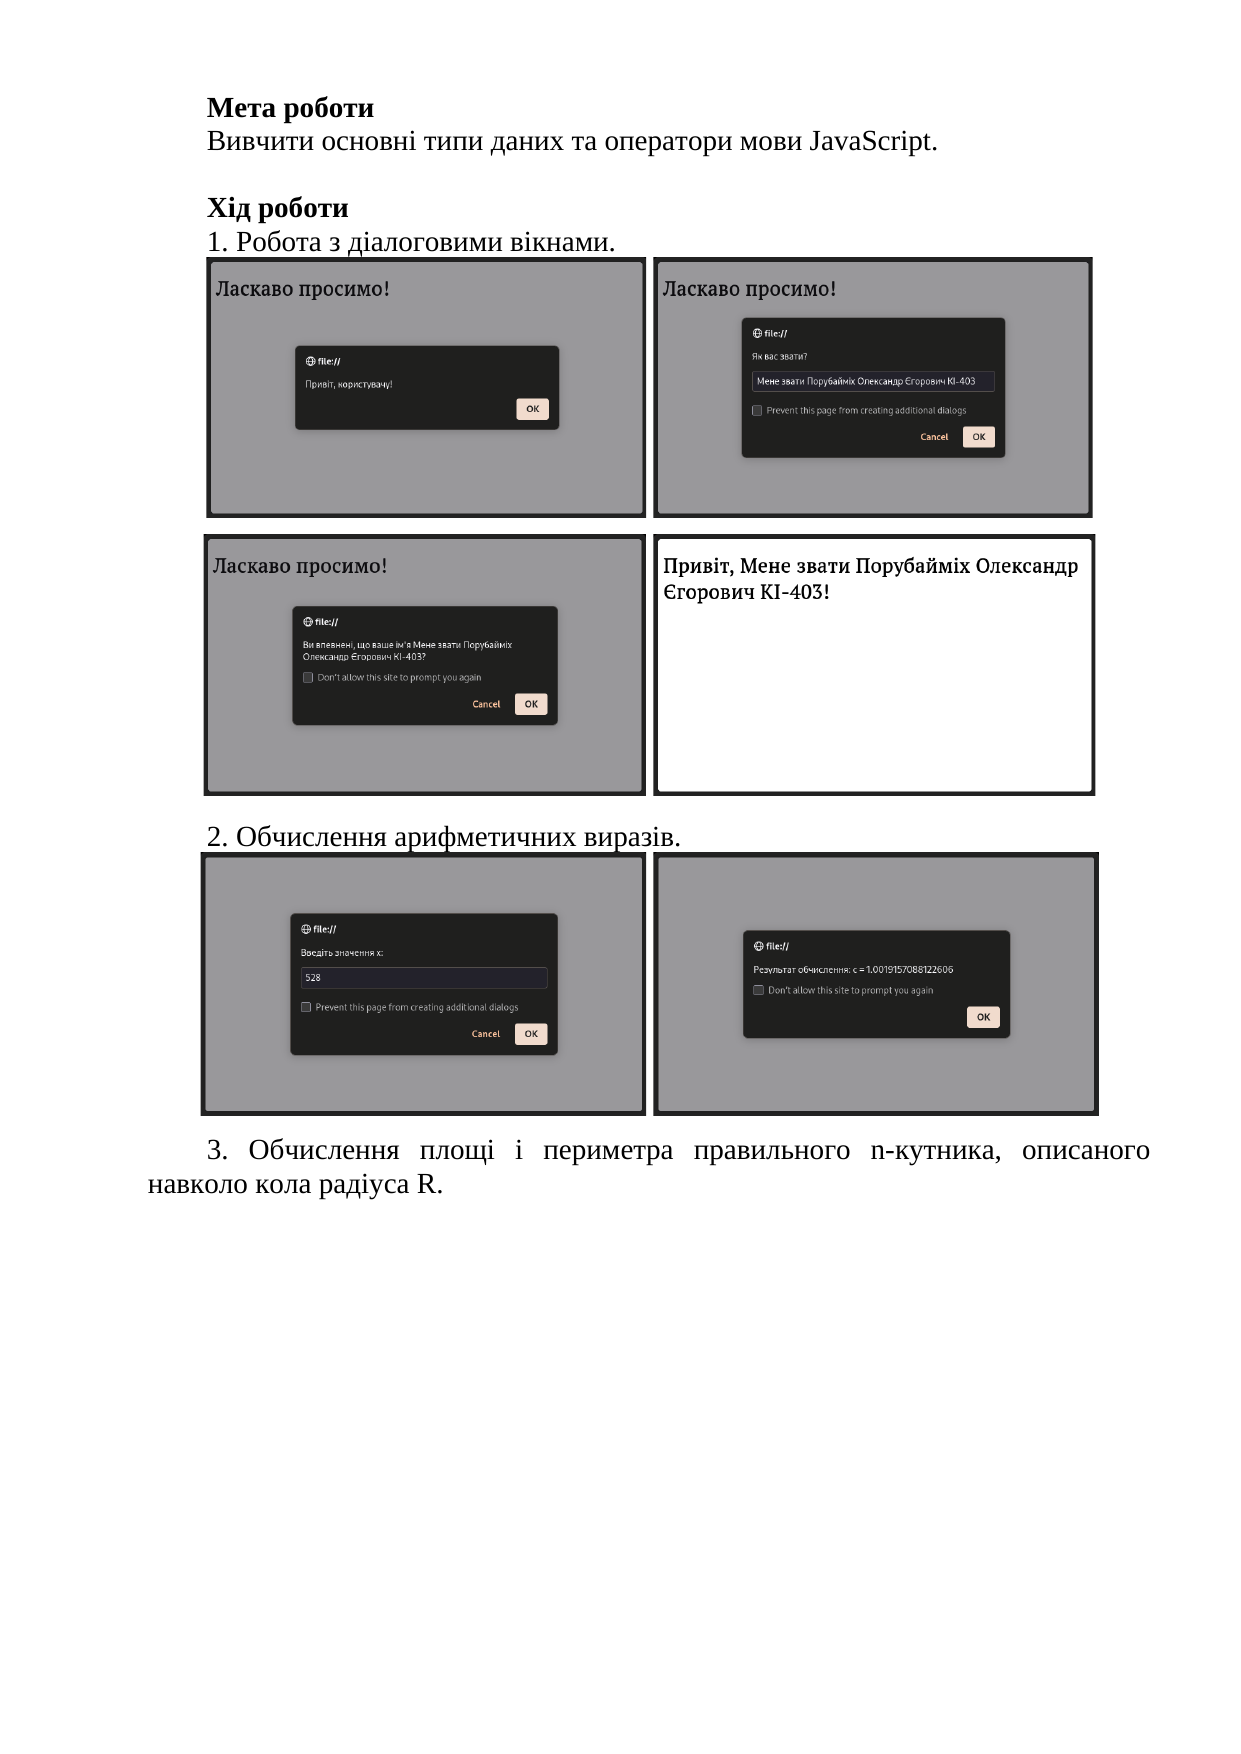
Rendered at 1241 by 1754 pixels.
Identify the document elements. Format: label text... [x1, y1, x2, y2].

subtitle Вивчити основні типи даних та оператори мови JavaScript. [148, 123, 1152, 157]
picture [200, 852, 647, 1116]
subtitle 3. Обчислення площі і периметра правильного n-кутника, описаного навколо кола радіуса R. [148, 1132, 1152, 1199]
picture [653, 852, 1099, 1116]
picture [653, 534, 1096, 796]
subtitle Мета роботи [148, 88, 1152, 123]
subtitle 2. Обчислення арифметичних виразів. [148, 819, 1152, 852]
picture [206, 257, 647, 518]
subtitle Хід роботи [148, 190, 1152, 224]
subtitle 1. Робота з діалоговими вікнами. [148, 224, 1152, 257]
picture [203, 534, 646, 796]
picture [653, 257, 1093, 518]
